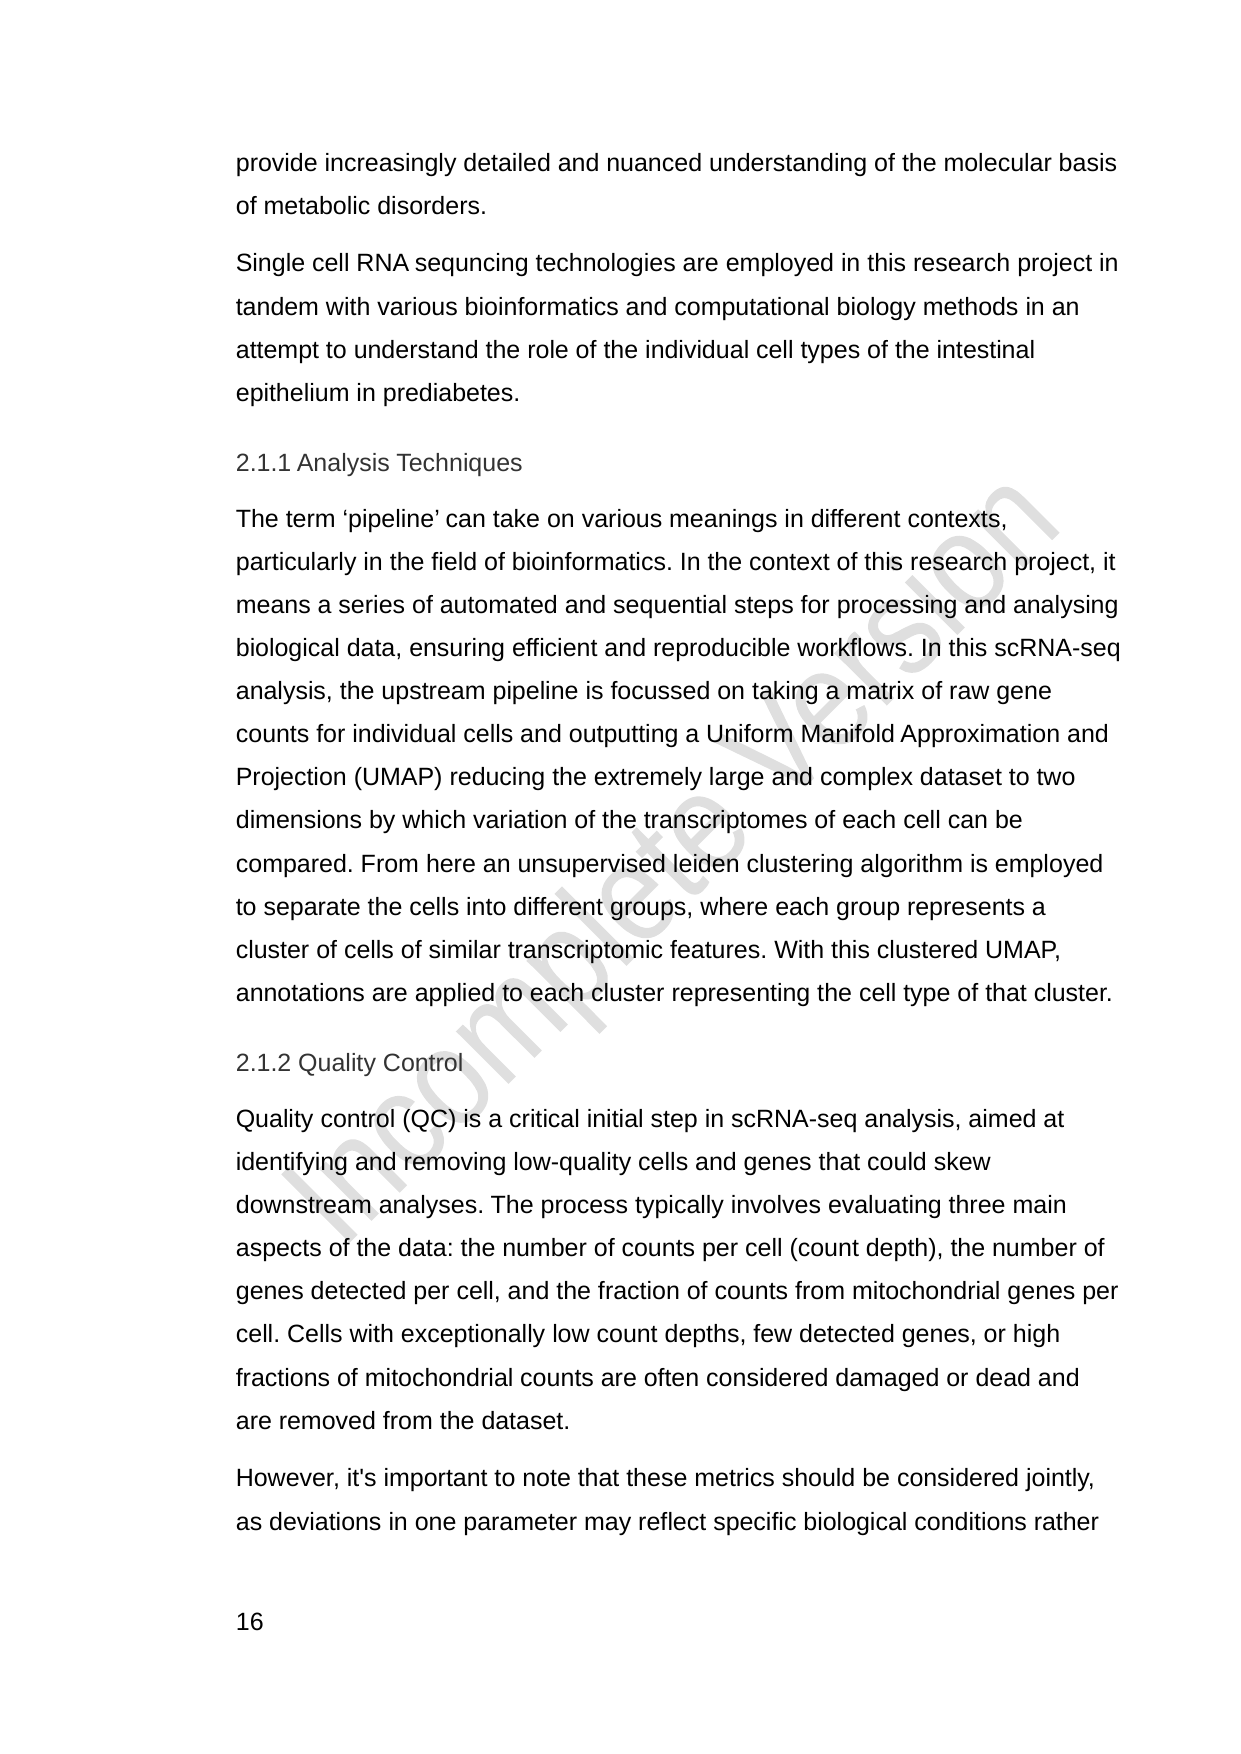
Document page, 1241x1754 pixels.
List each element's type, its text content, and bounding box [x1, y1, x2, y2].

text However, it's important to note that these metrics should be considered jointly, as deviations in one parameter may reflect specific biological conditions rather [236, 1463, 1122, 1535]
subtitle [489, 1048, 1122, 1077]
subtitle 2.1.2 Quality Control [236, 1048, 500, 1077]
text Single cell RNA sequncing technologies are employed in this research project in tandem with various bioinformatics and computational biology methods in an attempt to understand the role of the individual cell types of the intestinal epithelium in prediabetes. [236, 248, 1122, 407]
text The term ‘pipeline’ can take on various meanings in different contexts, particularly in the field of bioinformatics. In the context of this research project, it means a series of automated and sequential steps for processing and analysing biological data, ensuring efficient and reproducible workflows. In this scRNA-seq analysis, the upstream pipeline is focussed on taking a matrix of raw gene counts for individual cells and outputting a Uniform Manifold Approximation and Projection (UMAP) reducing the extremely large and complex dataset to two dimensions by which variation of the transcriptomes of each cell can be compared. From here an unsupervised leiden clustering algorithm is employed to separate the cells into different groups, where each group represents a cluster of cells of similar transcriptomic features. With this clustered UMAP, annotations are applied to each cluster representing the cell type of that cluster. [236, 504, 1122, 1007]
text Quality control (QC) is a critical initial step in scRNA-seq analysis, aimed at identifying and removing low-quality cells and genes that could skew downstream analyses. The process typically involves evaluating three main aspects of the data: the number of counts per cell (count depth), the number of genes detected per cell, and the fraction of counts from mitochondrial genes per cell. Cells with exceptionally low count depths, few detected genes, or high fractions of mitochondrial counts are often considered damaged or dead and are removed from the dataset. [236, 1104, 1122, 1434]
text provide increasingly detailed and nuanced understanding of the molecular basis of metabolic disorders. [236, 148, 1122, 219]
subtitle 2.1.1 Analysis Techniques [236, 448, 1122, 477]
